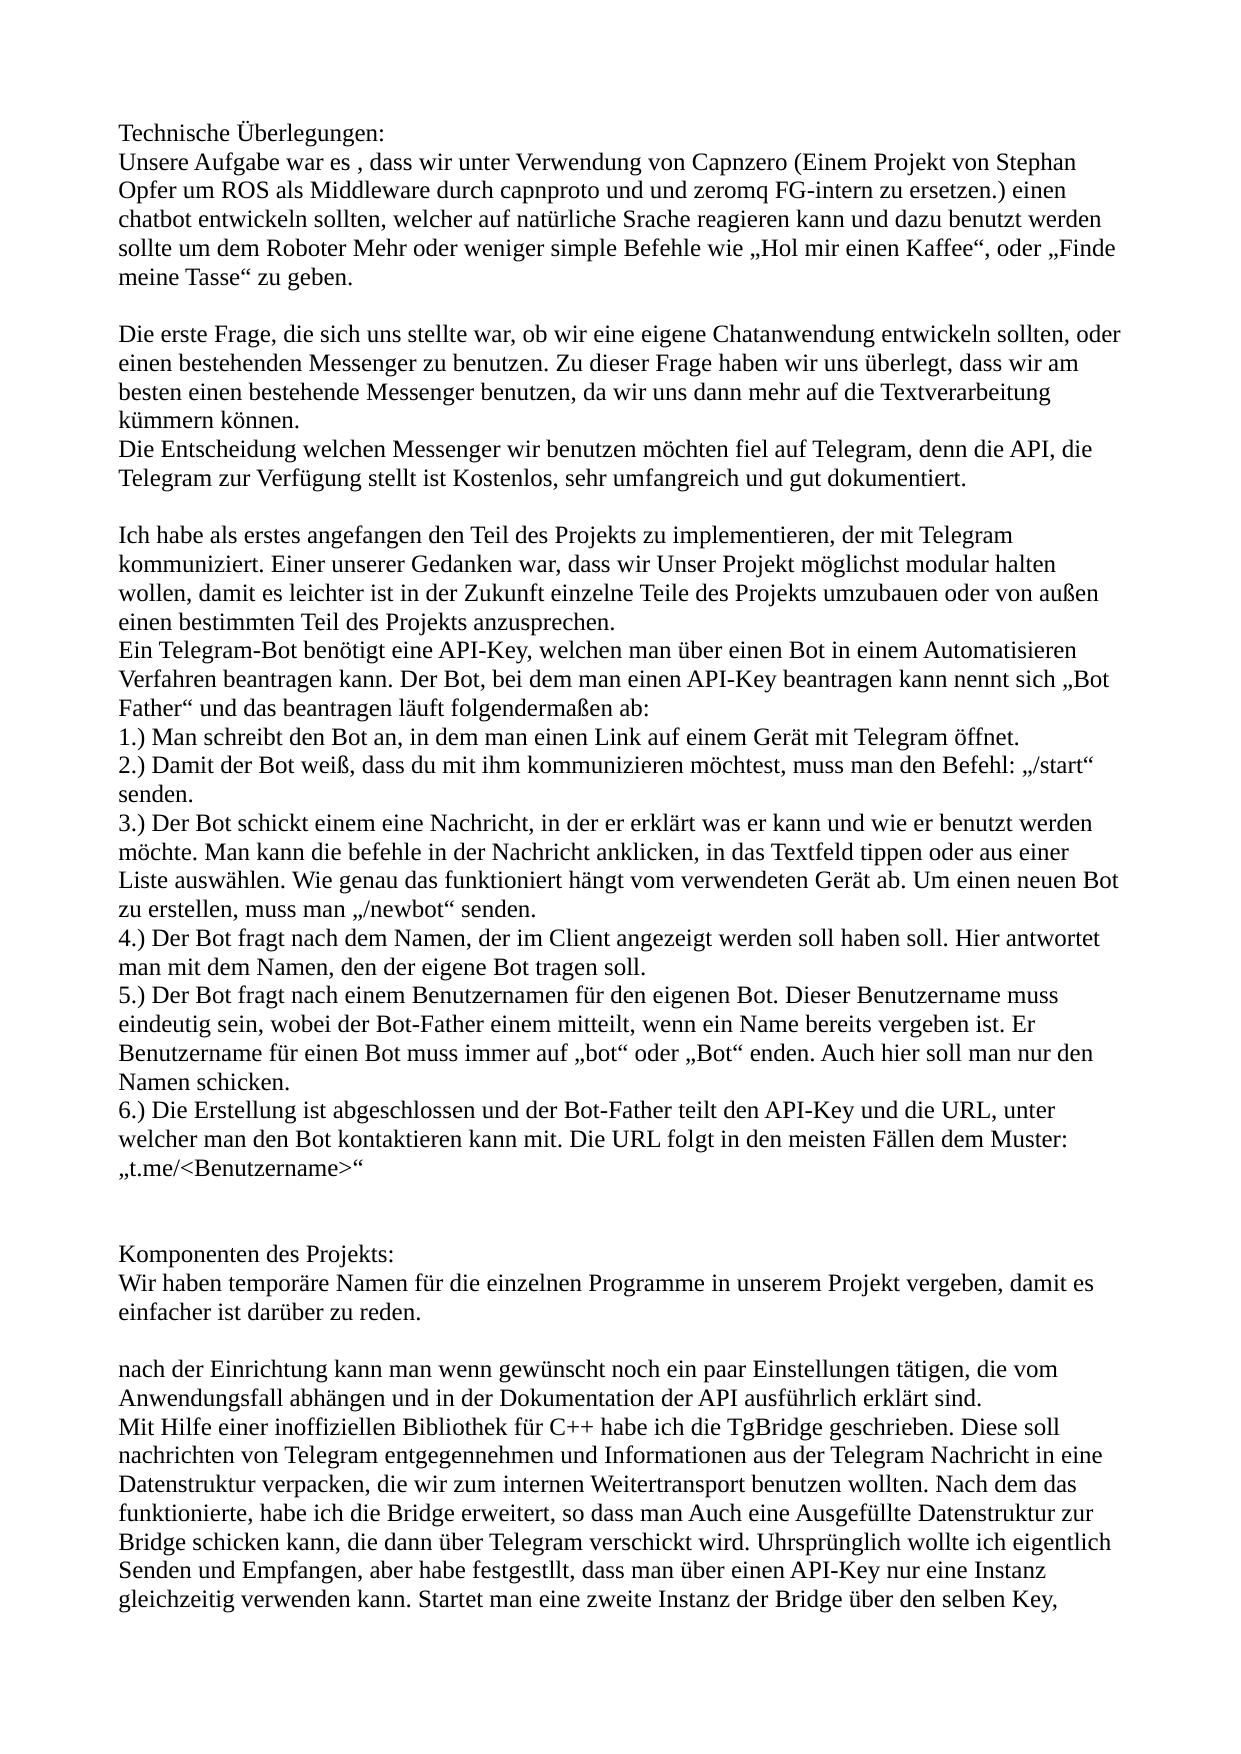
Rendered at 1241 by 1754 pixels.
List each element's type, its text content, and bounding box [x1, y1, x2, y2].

text Ich habe als erstes angefangen den Teil des Projekts zu implementieren, der mit Telegram kommuniziert. Einer unserer Gedanken war, dass wir Unser Projekt möglichst modular halten wollen, damit es leichter ist in der Zukunft einzelne Teile des Projekts umzubauen oder von außen einen bestimmten Teil des Projekts anzusprechen. [118, 521, 1122, 636]
text Komponenten des Projekts: [118, 1239, 1122, 1268]
text 6.) Die Erstellung ist abgeschlossen und der Bot-Father teilt den API-Key und die URL, unter welcher man den Bot kontaktieren kann mit. Die URL folgt in den meisten Fällen dem Muster: „t.me/<Benutzername>“ [118, 1096, 1122, 1182]
text 1.) Man schreibt den Bot an, in dem man einen Link auf einem Gerät mit Telegram öffnet. [118, 722, 1122, 751]
text Unsere Aufgabe war es , dass wir unter Verwendung von Capnzero (Einem Projekt von Stephan Opfer um ROS als Middleware durch capnproto und und zeromq FG-intern zu ersetzen.) einen chatbot entwickeln sollten, welcher auf natürliche Srache reagieren kann und dazu benutzt werden sollte um dem Roboter Mehr oder weniger simple Befehle wie „Hol mir einen Kaffee“, oder „Finde meine Tasse“ zu geben. [118, 147, 1122, 291]
text Wir haben temporäre Namen für die einzelnen Programme in unserem Projekt vergeben, damit es einfacher ist darüber zu reden. [118, 1268, 1122, 1326]
text Die erste Frage, die sich uns stellte war, ob wir eine eigene Chatanwendung entwickeln sollten, oder einen bestehenden Messenger zu benutzen. Zu dieser Frage haben wir uns überlegt, dass wir am besten einen bestehende Messenger benutzen, da wir uns dann mehr auf die Textverarbeitung kümmern können. [118, 319, 1122, 434]
text Ein Telegram-Bot benötigt eine API-Key, welchen man über einen Bot in einem Automatisieren Verfahren beantragen kann. Der Bot, bei dem man einen API-Key beantragen kann nennt sich „Bot Father“ und das beantragen läuft folgendermaßen ab: [118, 636, 1122, 722]
text 5.) Der Bot fragt nach einem Benutzernamen für den eigenen Bot. Dieser Benutzername muss eindeutig sein, wobei der Bot-Father einem mitteilt, wenn ein Name bereits vergeben ist. Er Benutzername für einen Bot muss immer auf „bot“ oder „Bot“ enden. Auch hier soll man nur den Namen schicken. [118, 981, 1122, 1096]
text Technische Überlegungen: [118, 118, 1122, 147]
text nach der Einrichtung kann man wenn gewünscht noch ein paar Einstellungen tätigen, die vom Anwendungsfall abhängen und in der Dokumentation der API ausführlich erklärt sind. [118, 1354, 1122, 1412]
text Die Entscheidung welchen Messenger wir benutzen möchten fiel auf Telegram, denn die API, die Telegram zur Verfügung stellt ist Kostenlos, sehr umfangreich und gut dokumentiert. [118, 434, 1122, 492]
text 3.) Der Bot schickt einem eine Nachricht, in der er erklärt was er kann und wie er benutzt werden möchte. Man kann die befehle in der Nachricht anklicken, in das Textfeld tippen oder aus einer Liste auswählen. Wie genau das funktioniert hängt vom verwendeten Gerät ab. Um einen neuen Bot zu erstellen, muss man „/newbot“ senden. [118, 808, 1122, 923]
text 4.) Der Bot fragt nach dem Namen, der im Client angezeigt werden soll haben soll. Hier antwortet man mit dem Namen, den der eigene Bot tragen soll. [118, 923, 1122, 981]
text 2.) Damit der Bot weiß, dass du mit ihm kommunizieren möchtest, muss man den Befehl: „/start“ senden. [118, 751, 1122, 808]
text Mit Hilfe einer inoffiziellen Bibliothek für C++ habe ich die TgBridge geschrieben. Diese soll nachrichten von Telegram entgegennehmen und Informationen aus der Telegram Nachricht in eine Datenstruktur verpacken, die wir zum internen Weitertransport benutzen wollten. Nach dem das funktionierte, habe ich die Bridge erweitert, so dass man Auch eine Ausgefüllte Datenstruktur zur Bridge schicken kann, die dann über Telegram verschickt wird. Uhrsprünglich wollte ich eigentlich Senden und Empfangen, aber habe festgestllt, dass man über einen API-Key nur eine Instanz gleichzeitig verwenden kann. Startet man eine zweite Instanz der Bridge über den selben Key, [118, 1412, 1122, 1613]
